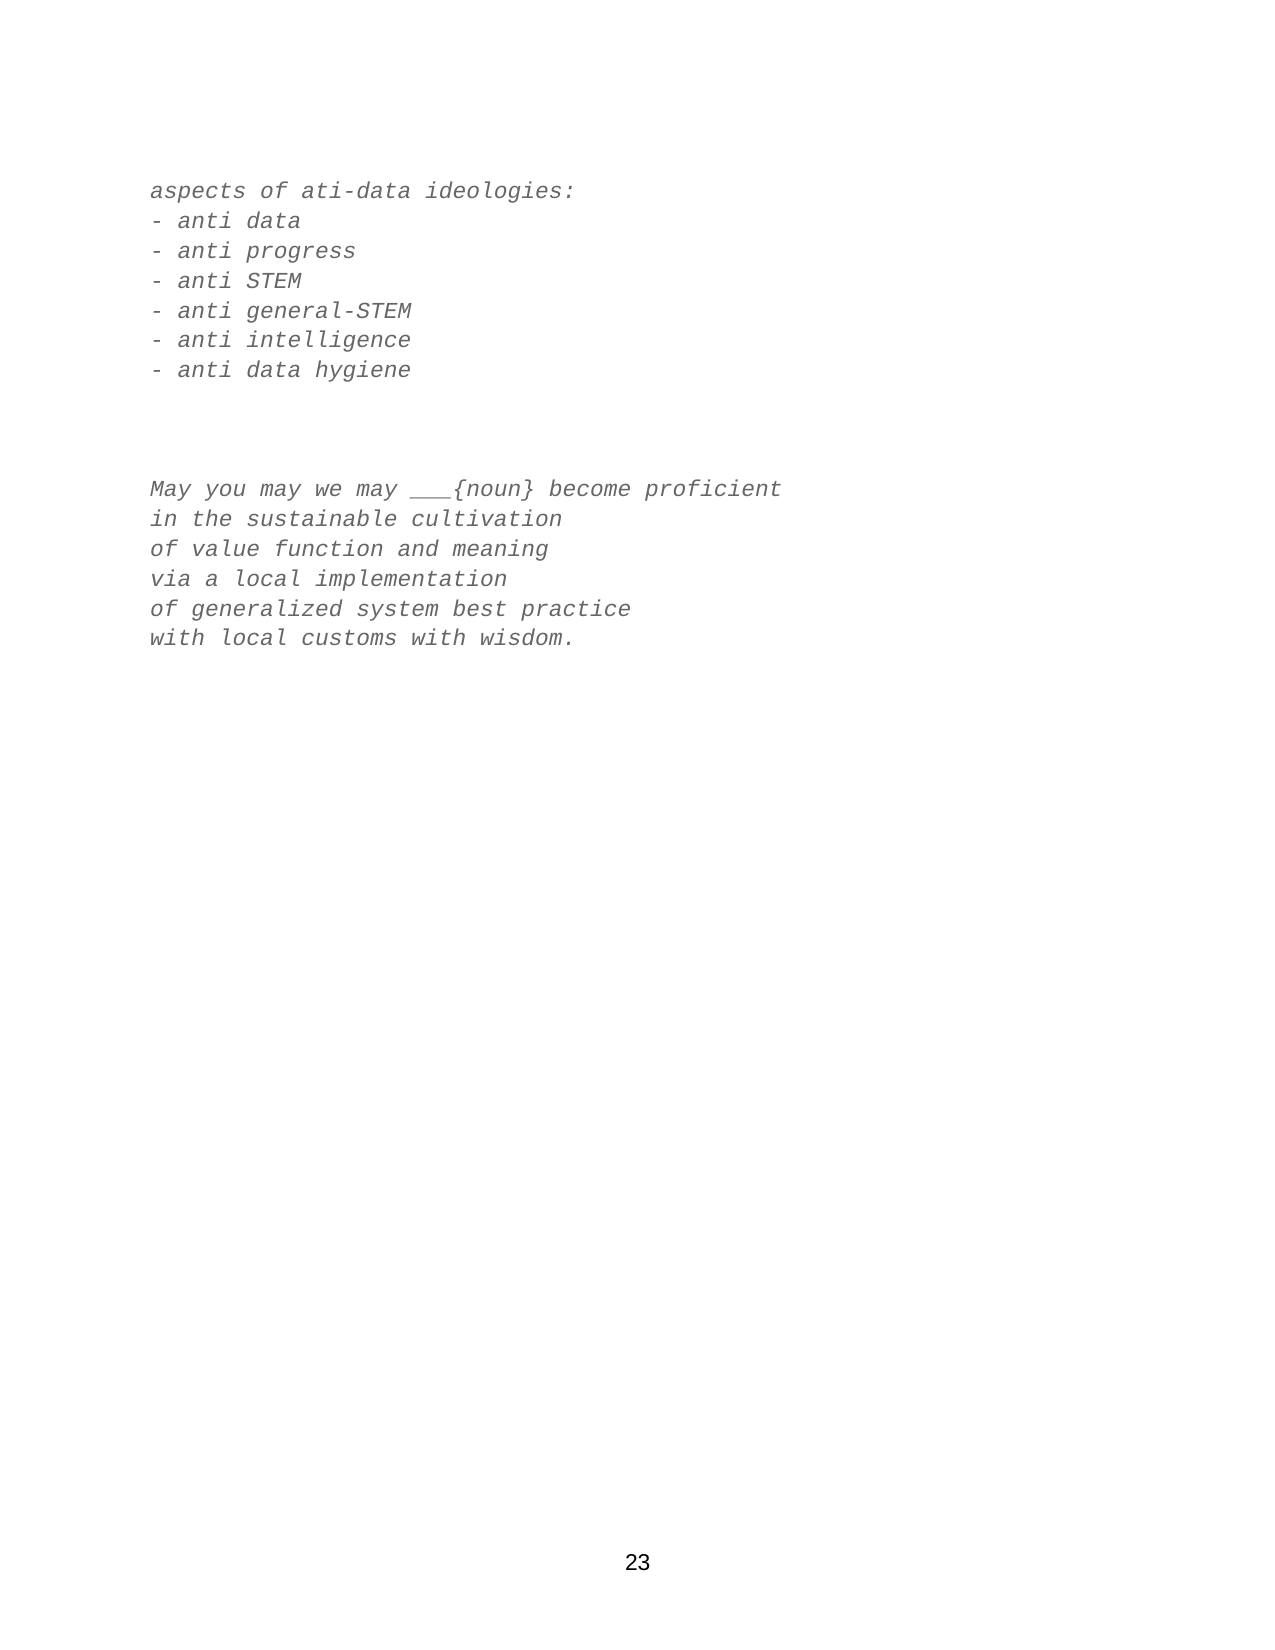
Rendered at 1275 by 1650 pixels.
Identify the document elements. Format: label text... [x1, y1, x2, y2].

text - anti data hygiene [150, 358, 1125, 384]
text of generalized system best practice [150, 597, 1125, 623]
text - anti intelligence [150, 329, 1125, 355]
text aspects of ati-data ideologies: [150, 180, 1125, 206]
text May you may we may ___{noun} become proficient [150, 478, 1125, 504]
text via a local implementation [150, 567, 1125, 593]
text - anti data [150, 209, 1125, 236]
text in the sustainable cultivation [150, 507, 1125, 533]
text - anti general-STEM [150, 299, 1125, 325]
text with local customs with wisdom. [150, 627, 1125, 653]
text of value function and meaning [150, 537, 1125, 563]
text - anti STEM [150, 269, 1125, 295]
text - anti progress [150, 239, 1125, 265]
